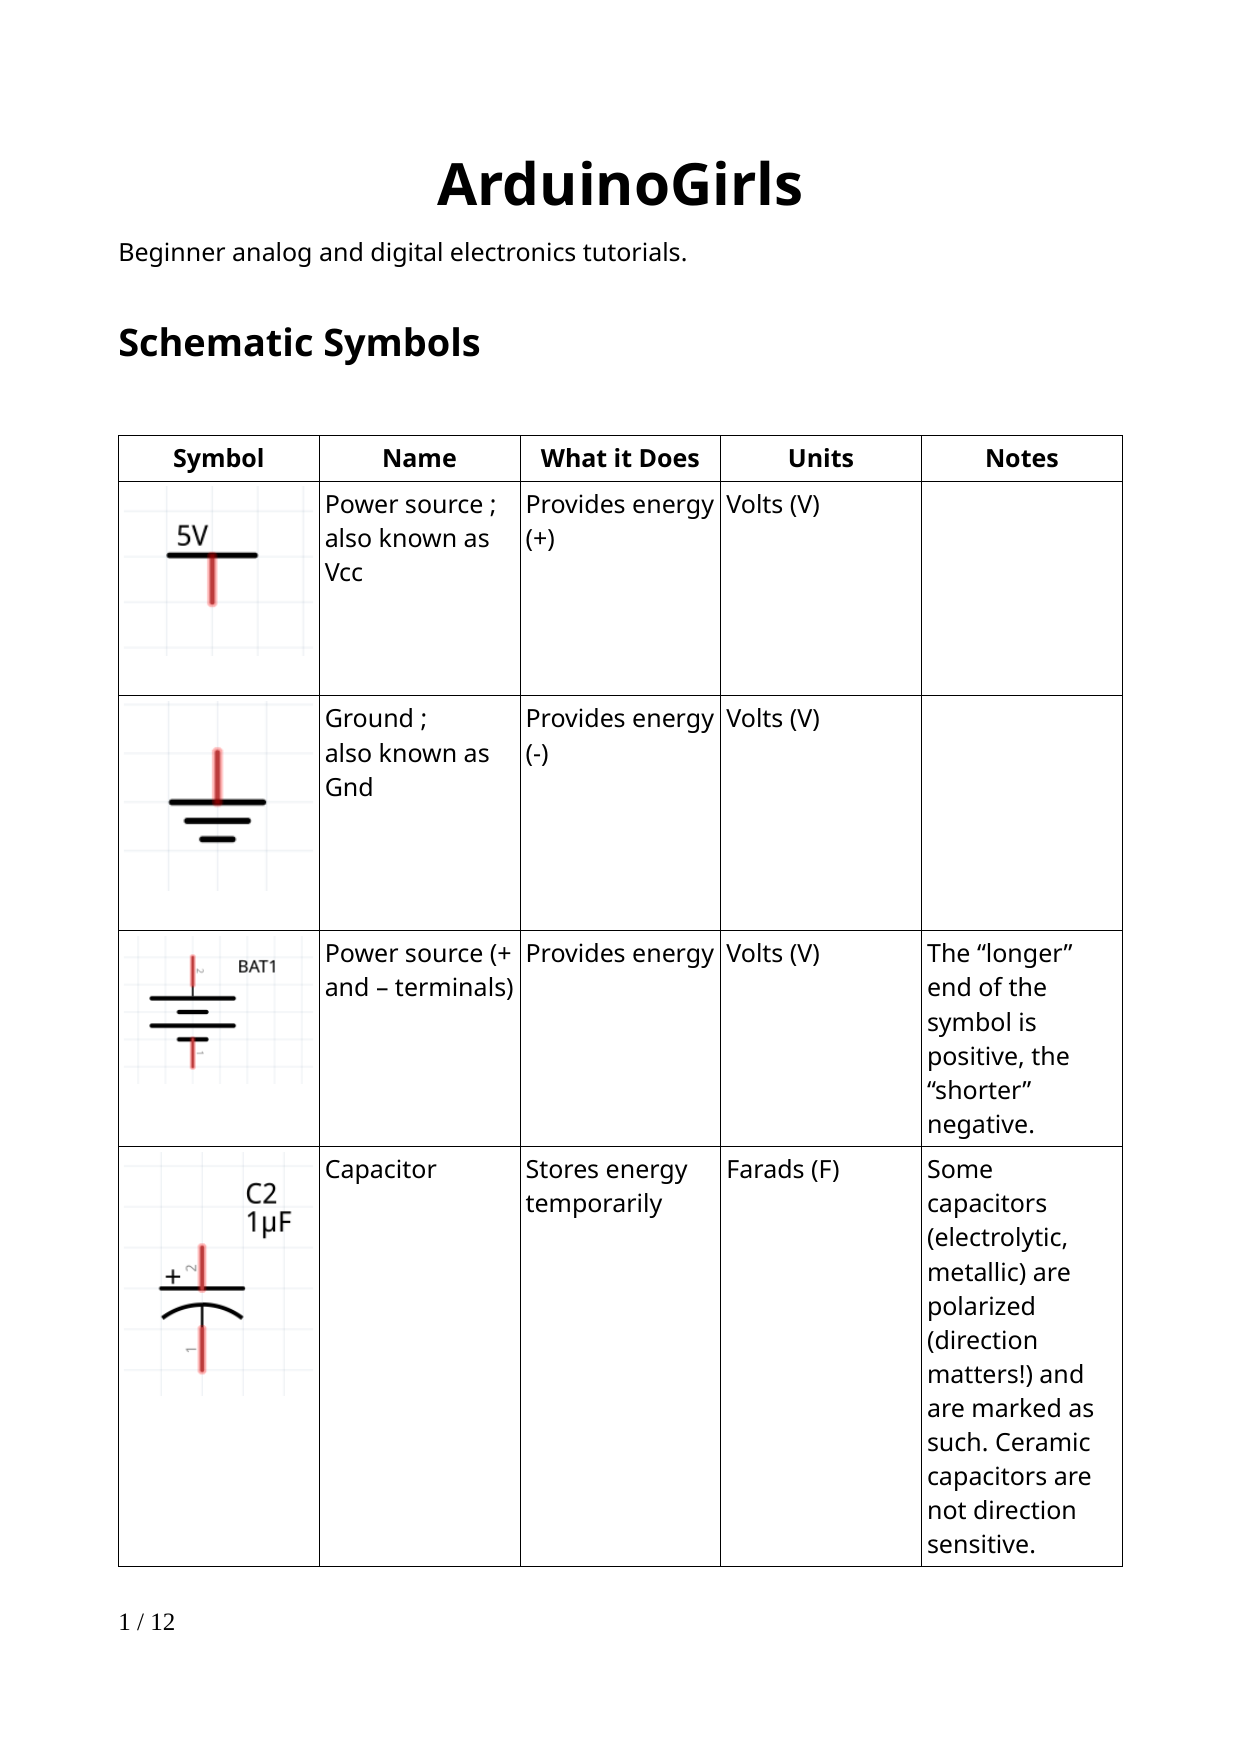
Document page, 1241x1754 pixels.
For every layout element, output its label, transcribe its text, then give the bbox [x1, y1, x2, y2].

table_cell Power source (+ and – terminals) [320, 931, 520, 1146]
table_cell Ground ; also known as Gnd [320, 696, 520, 930]
table_cell Provides energy (-) [521, 696, 720, 930]
table_cell Volts (V) [721, 482, 921, 695]
table_cell Stores energy temporarily [521, 1147, 720, 1566]
picture [123, 701, 314, 891]
table_cell The “longer” end of the symbol is positive, the “shorter” negative. [922, 931, 1122, 1146]
table_header Name [320, 436, 520, 481]
table_cell Volts (V) [721, 931, 921, 1146]
table_cell Capacitor [320, 1147, 520, 1566]
table_cell [119, 696, 319, 930]
table_cell [119, 1147, 319, 1566]
table_cell [119, 482, 319, 695]
table_header Symbol [119, 436, 319, 481]
table_cell Provides energy [521, 931, 720, 1146]
title ArduinoGirls [118, 143, 1122, 223]
table_cell Provides energy (+) [521, 482, 720, 695]
table_cell Volts (V) [721, 696, 921, 930]
table_cell [922, 696, 1122, 930]
table_cell [922, 482, 1122, 695]
table_cell Farads (F) [721, 1147, 921, 1566]
picture [123, 486, 314, 656]
table_header What it Does [521, 436, 720, 481]
subtitle Schematic Symbols [118, 316, 1122, 367]
table_cell Power source ; also known as Vcc [320, 482, 520, 695]
table_cell [119, 931, 319, 1146]
picture [123, 936, 314, 1084]
table_header Notes [922, 436, 1122, 481]
picture [123, 1152, 314, 1396]
text Beginner analog and digital electronics tutorials. [118, 235, 1122, 269]
table_header Units [721, 436, 921, 481]
table_cell Some capacitors (electrolytic, metallic) are polarized (direction matters!) and are marked as such. Ceramic capacitors are not direction sensitive. [922, 1147, 1122, 1566]
